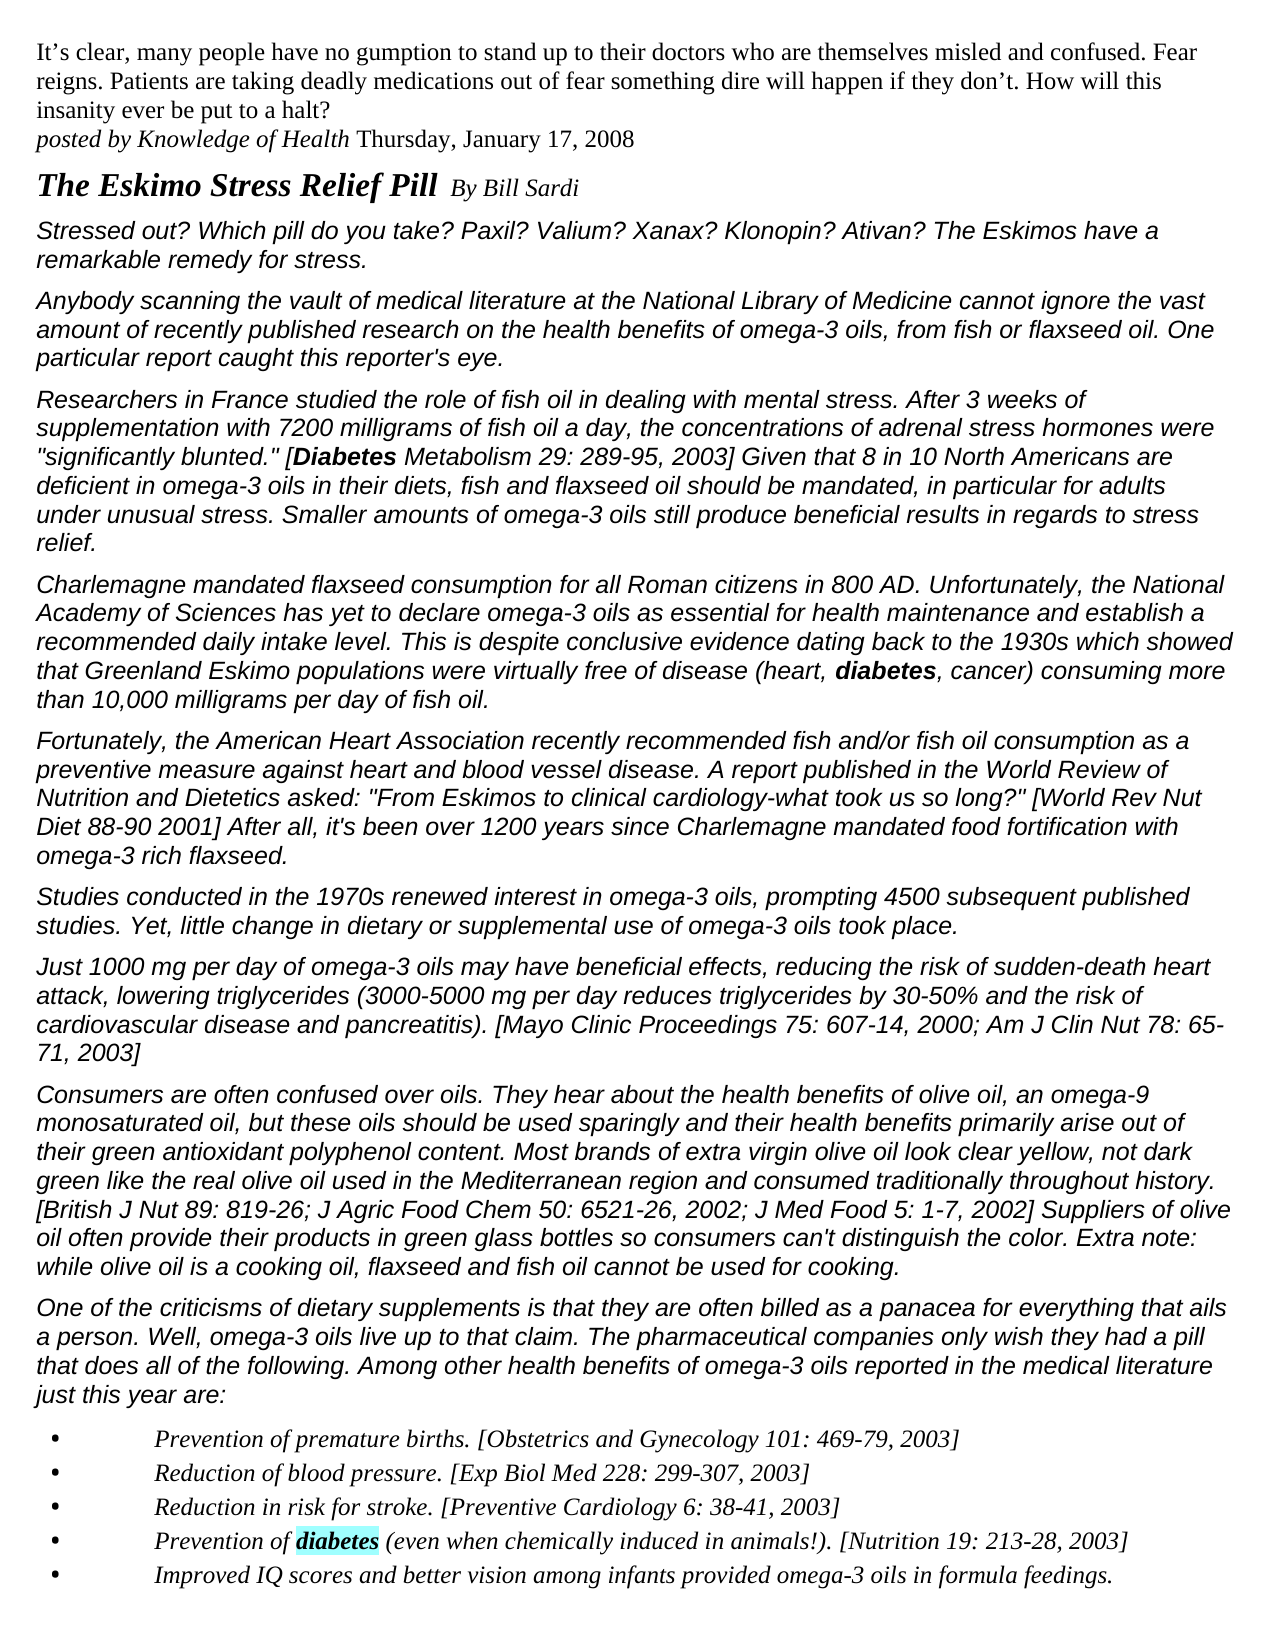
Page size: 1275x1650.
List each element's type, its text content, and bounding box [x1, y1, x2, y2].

text Fortunately, the American Heart Association recently recommended fish and/or fish oil consumption as a preventive measure against heart and blood vessel disease. A report published in the World Review of Nutrition and Dietetics asked: "From Eskimos to clinical cardiology-what took us so long?" [World Rev Nut Diet 88-90 2001] After all, it's been over 1200 years since Charlemagne mandated food fortification with omega-3 rich flaxseed. [36, 726, 1239, 869]
text Studies conducted in the 1970s renewed interest in omega-3 oils, prompting 4500 subsequent published studies. Yet, little change in dietary or supplemental use of omega-3 oils took place. [36, 882, 1239, 939]
list Improved IQ scores and better vision among infants provided omega-3 oils in formula feedings. [51, 1557, 1239, 1591]
text The Eskimo Stress Relief Pill By Bill Sardi [36, 165, 1239, 203]
text One of the criticisms of dietary supplements is that they are often billed as a panacea for everything that ails a person. Well, omega-3 oils live up to that claim. The pharmaceutical companies only wish they had a pill that does all of the following. Among other health benefits of omega-3 oils reported in the medical literature just this year are: [36, 1293, 1239, 1408]
text Consumers are often confused over oils. They hear about the health benefits of olive oil, an omega-9 monosaturated oil, but these oils should be used sparingly and their health benefits primarily arise out of their green antioxidant polyphenol content. Most brands of extra virgin olive oil look clear yellow, not dark green like the real olive oil used in the Mediterranean region and consumed traditionally throughout history. [British J Nut 89: 819-26; J Agric Food Chem 50: 6521-26, 2002; J Med Food 5: 1-7, 2002] Suppliers of olive oil often provide their products in green glass bottles so consumers can't distinguish the color. Extra note: while olive oil is a cooking oil, flaxseed and fish oil cannot be used for cooking. [36, 1079, 1239, 1281]
list Reduction in risk for stroke. [Preventive Cardiology 6: 38-41, 2003] [51, 1489, 1239, 1523]
text Stressed out? Which pill do you take? Paxil? Valium? Xanax? Klonopin? Ativan? The Eskimos have a remarkable remedy for stress. [36, 216, 1239, 273]
text Charlemagne mandated flaxseed consumption for all Roman citizens in 800 AD. Unfortunately, the National Academy of Sciences has yet to declare omega-3 oils as essential for health maintenance and establish a recommended daily intake level. This is despite conclusive evidence dating back to the 1930s which showed that Greenland Eskimo populations were virtually free of disease (heart, diabetes, cancer) consuming more than 10,000 milligrams per day of fish oil. [36, 569, 1239, 713]
text It’s clear, many people have no gumption to stand up to their doctors who are themselves misled and confused. Fear reigns. Patients are taking deadly medications out of fear something dire will happen if they don’t. How will this insanity ever be put to a halt? posted by Knowledge of Health Thursday, January 17, 2008 [36, 37, 1239, 152]
list Prevention of diabetes (even when chemically induced in animals!). [Nutrition 19: 213-28, 2003] [51, 1523, 1239, 1557]
text Anybody scanning the vault of medical literature at the National Library of Medicine cannot ignore the vast amount of recently published research on the health benefits of omega-3 oils, from fish or flaxseed oil. One particular report caught this reporter's eye. [36, 286, 1239, 372]
list Prevention of premature births. [Obstetrics and Gynecology 101: 469-79, 2003] [51, 1421, 1239, 1455]
text Just 1000 mg per day of omega-3 oils may have beneficial effects, reducing the risk of sudden-death heart attack, lowering triglycerides (3000-5000 mg per day reduces triglycerides by 30-50% and the risk of cardiovascular disease and pancreatitis). [Mayo Clinic Proceedings 75: 607-14, 2000; Am J Clin Nut 78: 65-71, 2003] [36, 952, 1239, 1067]
list Reduction of blood pressure. [Exp Biol Med 228: 299-307, 2003] [51, 1455, 1239, 1489]
text Researchers in France studied the role of fish oil in dealing with mental stress. After 3 weeks of supplementation with 7200 milligrams of fish oil a day, the concentrations of adrenal stress hormones were "significantly blunted." [Diabetes Metabolism 29: 289-95, 2003] Given that 8 in 10 North Americans are deficient in omega-3 oils in their diets, fish and flaxseed oil should be mandated, in particular for adults under unusual stress. Smaller amounts of omega-3 oils still produce beneficial results in regards to stress relief. [36, 384, 1239, 557]
